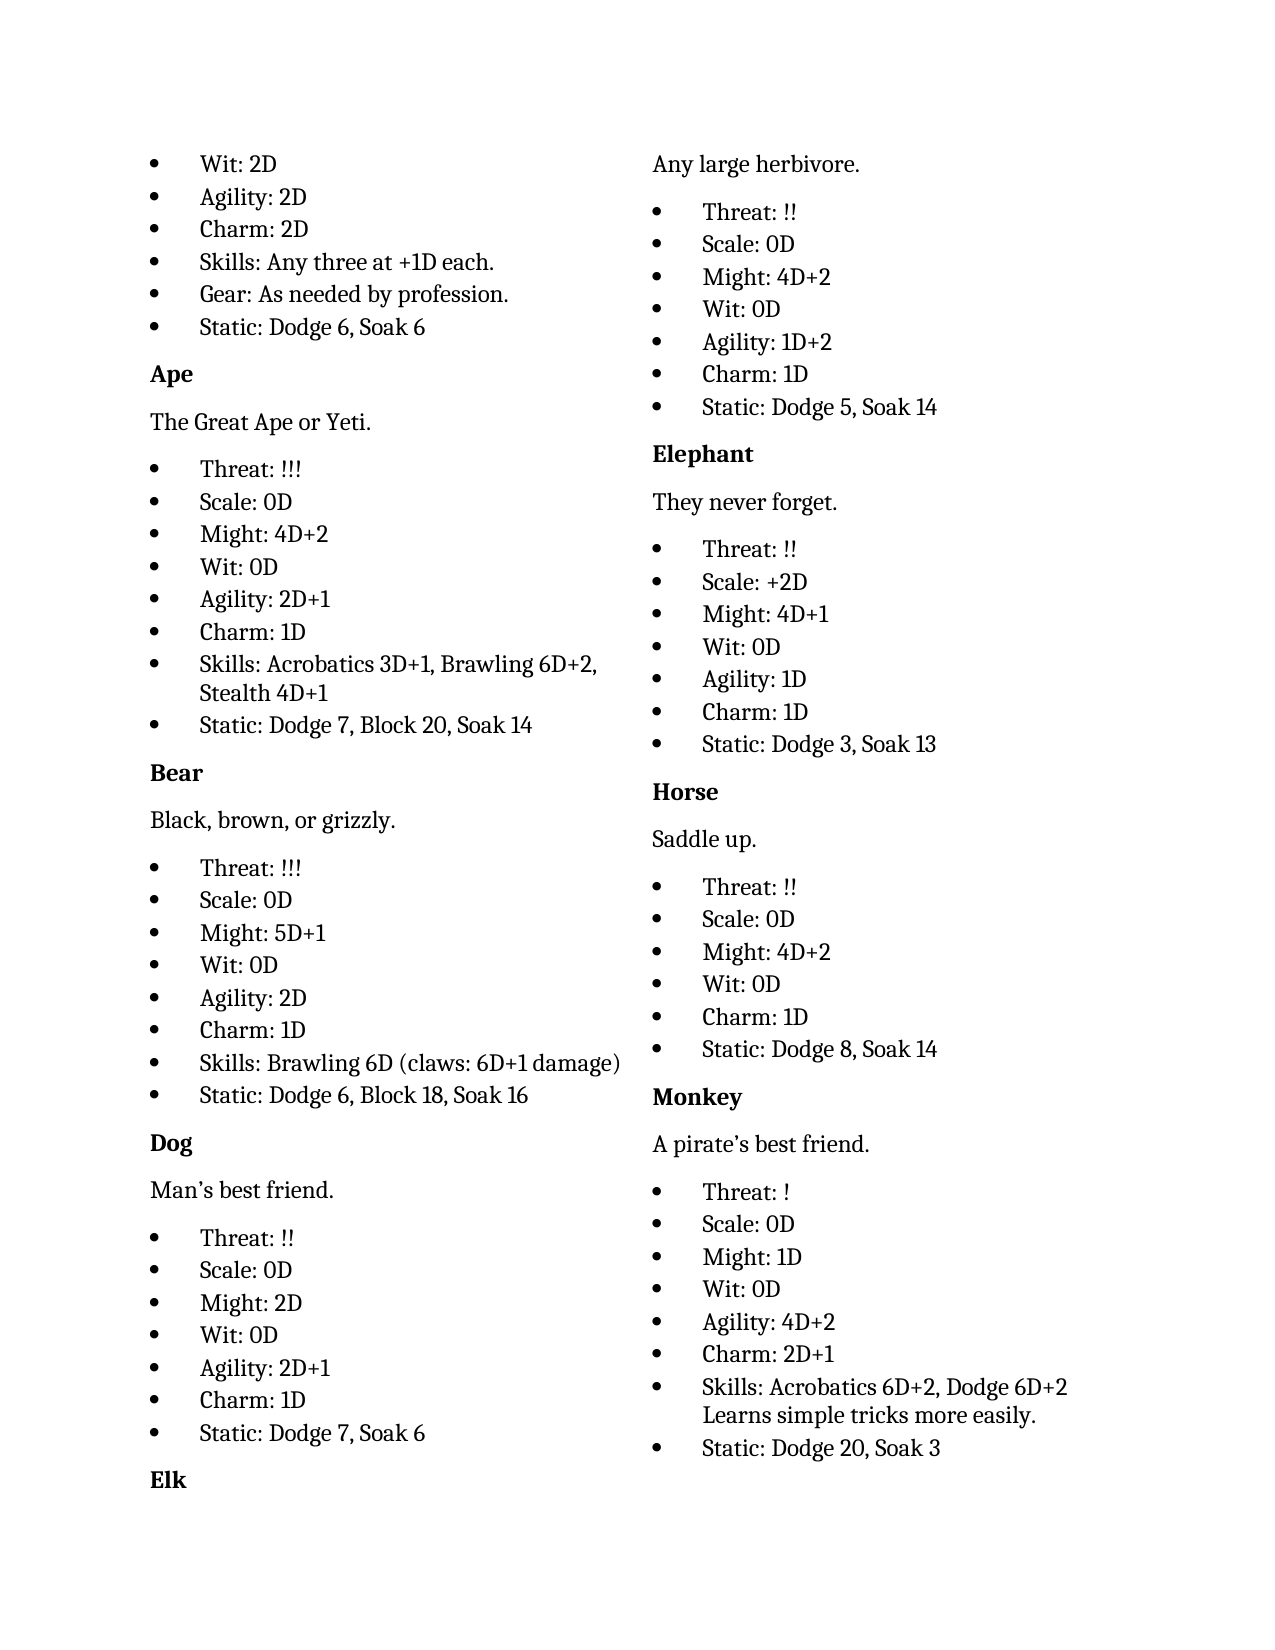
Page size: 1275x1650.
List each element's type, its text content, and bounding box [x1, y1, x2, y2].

text A pirate’s best friend. [652, 1130, 1125, 1159]
list Threat: !! [652, 872, 1125, 901]
list Wit: 0D [150, 1321, 622, 1350]
list Threat: !! [150, 1224, 622, 1252]
list Static: Dodge 20, Soak 3 [652, 1434, 1125, 1462]
list Charm: 1D [150, 617, 622, 646]
list Threat: !!! [150, 854, 622, 882]
text Ape [150, 360, 622, 389]
list Wit: 0D [150, 951, 622, 980]
list Charm: 1D [652, 1002, 1125, 1031]
list Gear: As needed by profession. [150, 280, 622, 309]
list Charm: 1D [652, 360, 1125, 389]
list Agility: 2D [150, 182, 622, 211]
list Might: 4D+2 [652, 937, 1125, 966]
list Skills: Acrobatics 3D+1, Brawling 6D+2, Stealth 4D+1 [150, 650, 622, 707]
text Any large herbivore. [652, 150, 1125, 179]
list Might: 4D+1 [652, 600, 1125, 629]
list Static: Dodge 7, Soak 6 [150, 1419, 622, 1447]
list Might: 2D [150, 1289, 622, 1317]
list Static: Dodge 6, Soak 6 [150, 312, 622, 341]
text Bear [150, 759, 622, 787]
list Agility: 2D+1 [150, 1354, 622, 1382]
list Wit: 0D [652, 970, 1125, 999]
list Static: Dodge 3, Soak 13 [652, 730, 1125, 759]
text Elephant [652, 440, 1125, 469]
text The Great Ape or Yeti. [150, 407, 622, 436]
list Charm: 2D+1 [652, 1340, 1125, 1369]
list Static: Dodge 7, Block 20, Soak 14 [150, 711, 622, 740]
list Wit: 0D [652, 295, 1125, 324]
list Scale: 0D [652, 905, 1125, 934]
list Agility: 2D [150, 984, 622, 1012]
list Static: Dodge 5, Soak 14 [652, 392, 1125, 421]
text Saddle up. [652, 825, 1125, 854]
list Scale: 0D [150, 487, 622, 516]
list Agility: 2D+1 [150, 585, 622, 614]
list Wit: 0D [150, 552, 622, 581]
list Static: Dodge 6, Block 18, Soak 16 [150, 1081, 622, 1110]
list Might: 1D [652, 1242, 1125, 1271]
list Threat: !! [652, 535, 1125, 564]
text Man’s best friend. [150, 1176, 622, 1205]
list Charm: 1D [150, 1386, 622, 1415]
text Horse [652, 777, 1125, 806]
list Charm: 1D [150, 1016, 622, 1045]
list Threat: !!! [150, 455, 622, 484]
list Wit: 0D [652, 632, 1125, 661]
list Agility: 4D+2 [652, 1307, 1125, 1336]
list Static: Dodge 8, Soak 14 [652, 1035, 1125, 1064]
list Skills: Brawling 6D (claws: 6D+1 damage) [150, 1049, 622, 1077]
list Agility: 1D [652, 665, 1125, 694]
text Elk [150, 1466, 622, 1495]
list Scale: +2D [652, 567, 1125, 596]
list Skills: Acrobatics 6D+2, Dodge 6D+2 Learns simple tricks more easily. [652, 1372, 1125, 1430]
list Might: 4D+2 [652, 262, 1125, 291]
list Charm: 1D [652, 697, 1125, 726]
list Wit: 0D [652, 1275, 1125, 1304]
list Scale: 0D [652, 230, 1125, 259]
list Charm: 2D [150, 215, 622, 244]
list Might: 4D+2 [150, 520, 622, 549]
list Agility: 1D+2 [652, 327, 1125, 356]
list Might: 5D+1 [150, 919, 622, 947]
list Threat: ! [652, 1177, 1125, 1206]
text Black, brown, or grizzly. [150, 806, 622, 835]
list Scale: 0D [652, 1210, 1125, 1239]
list Scale: 0D [150, 886, 622, 915]
text Monkey [652, 1082, 1125, 1111]
list Skills: Any three at +1D each. [150, 247, 622, 276]
text Dog [150, 1129, 622, 1157]
list Wit: 2D [150, 150, 622, 179]
list Threat: !! [652, 197, 1125, 226]
text They never forget. [652, 487, 1125, 516]
list Scale: 0D [150, 1256, 622, 1285]
